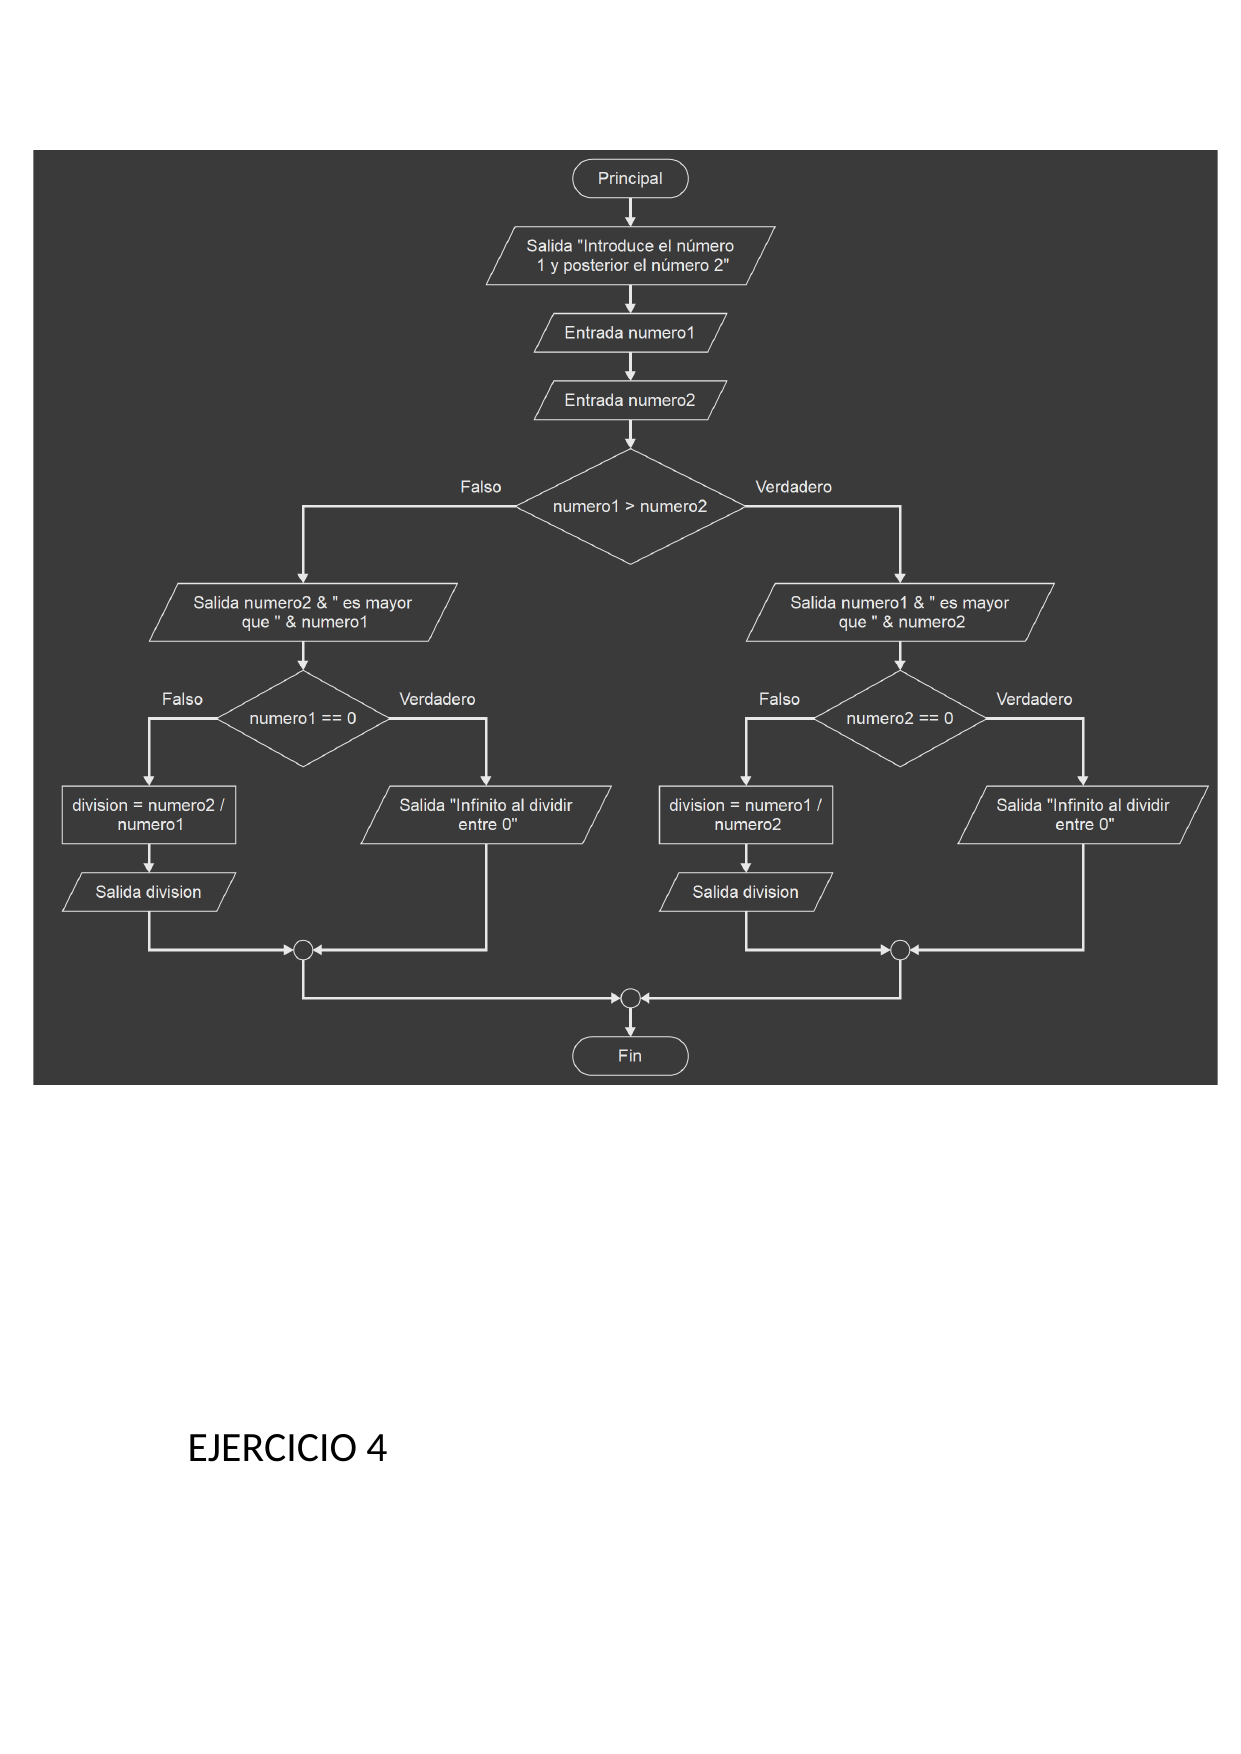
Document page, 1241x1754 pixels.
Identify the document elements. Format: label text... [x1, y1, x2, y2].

picture [33, 150, 1218, 1085]
text EJERCICIO 4 [187, 1421, 1053, 1472]
